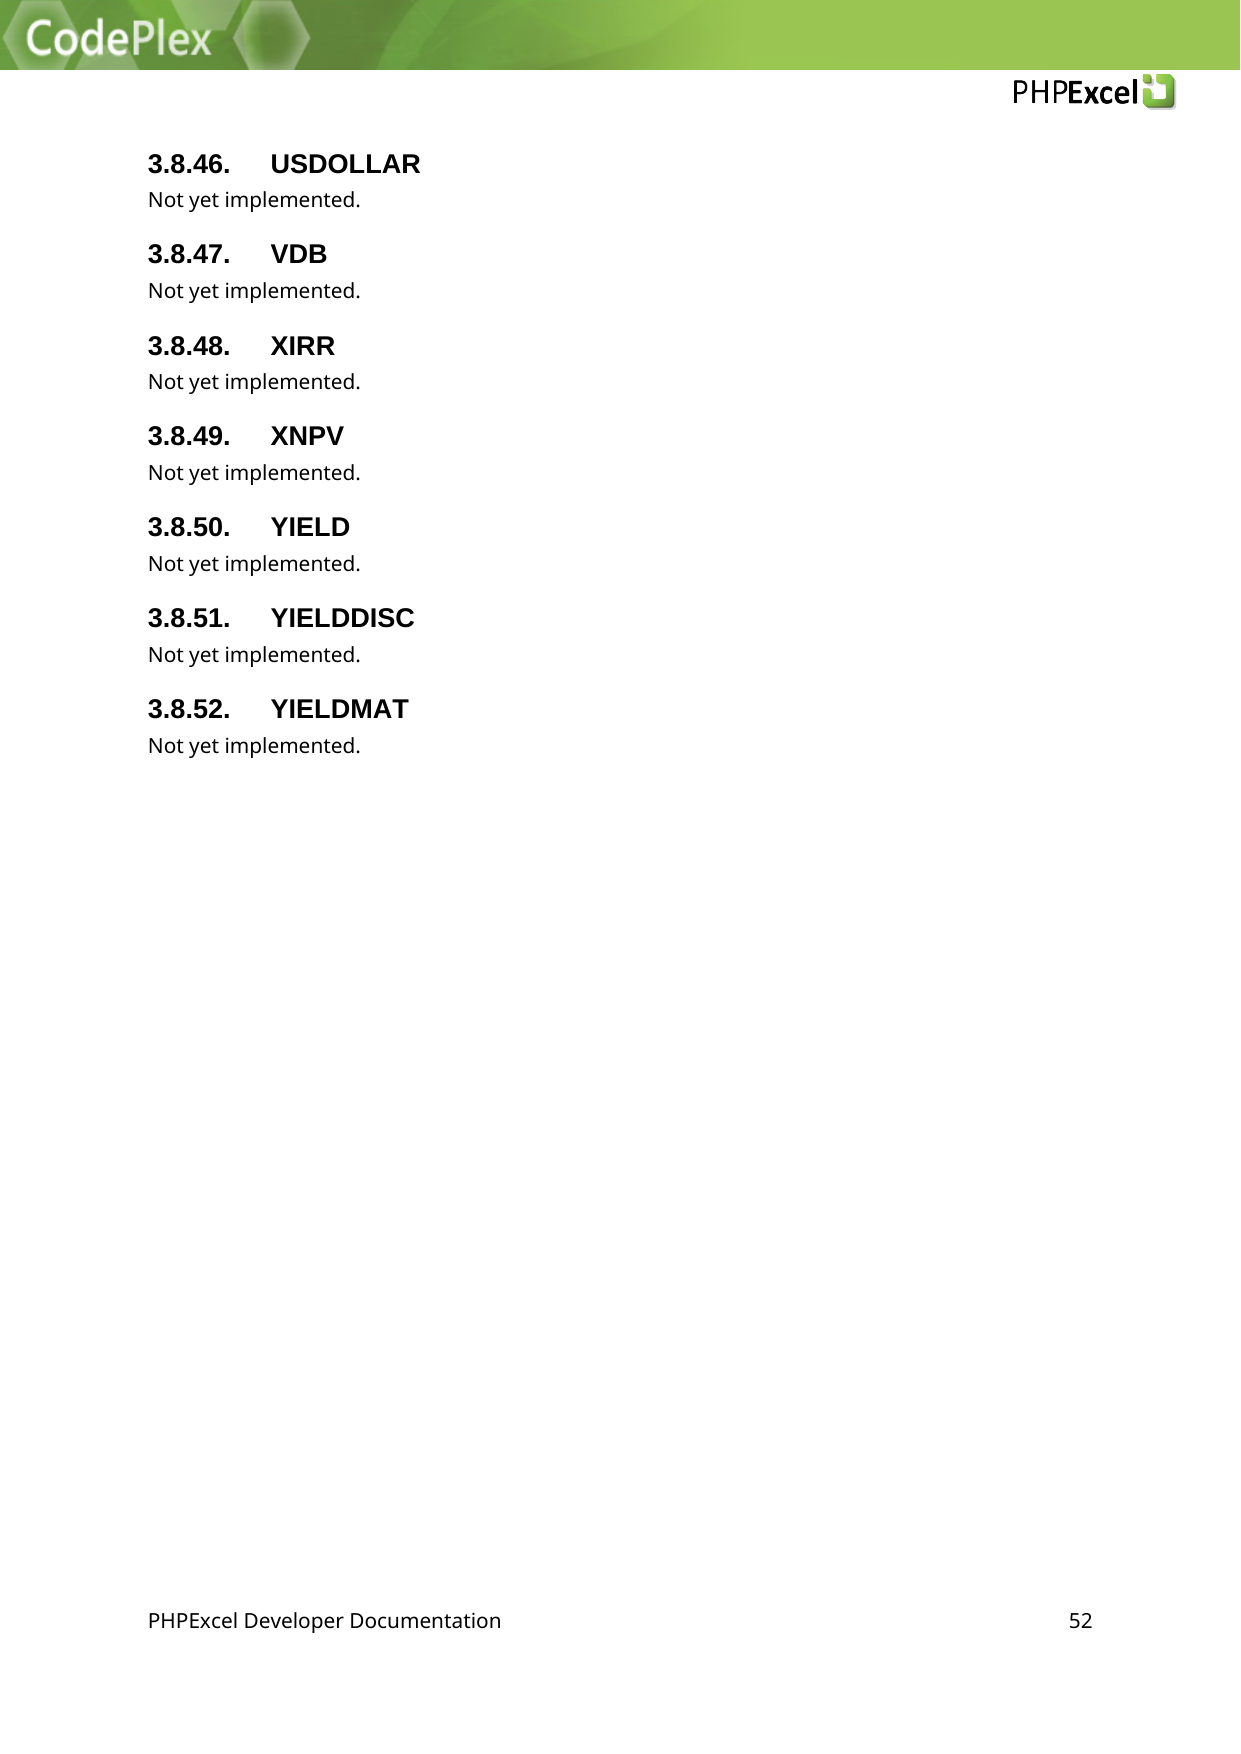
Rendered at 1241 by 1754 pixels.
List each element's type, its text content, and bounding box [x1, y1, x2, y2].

subtitle USDOLLAR [148, 148, 1093, 179]
subtitle YIELDMAT [148, 693, 1093, 724]
subtitle YIELD [148, 511, 1093, 543]
text Not yet implemented. [148, 367, 1093, 395]
text Not yet implemented. [148, 731, 1093, 759]
text Not yet implemented. [148, 458, 1093, 486]
text Not yet implemented. [148, 549, 1093, 577]
text Not yet implemented. [148, 185, 1093, 213]
text Not yet implemented. [148, 640, 1093, 668]
subtitle VDB [148, 238, 1093, 270]
subtitle XNPV [148, 420, 1093, 452]
text Not yet implemented. [148, 276, 1093, 304]
subtitle YIELDDISC [148, 602, 1093, 633]
subtitle XIRR [148, 329, 1093, 361]
